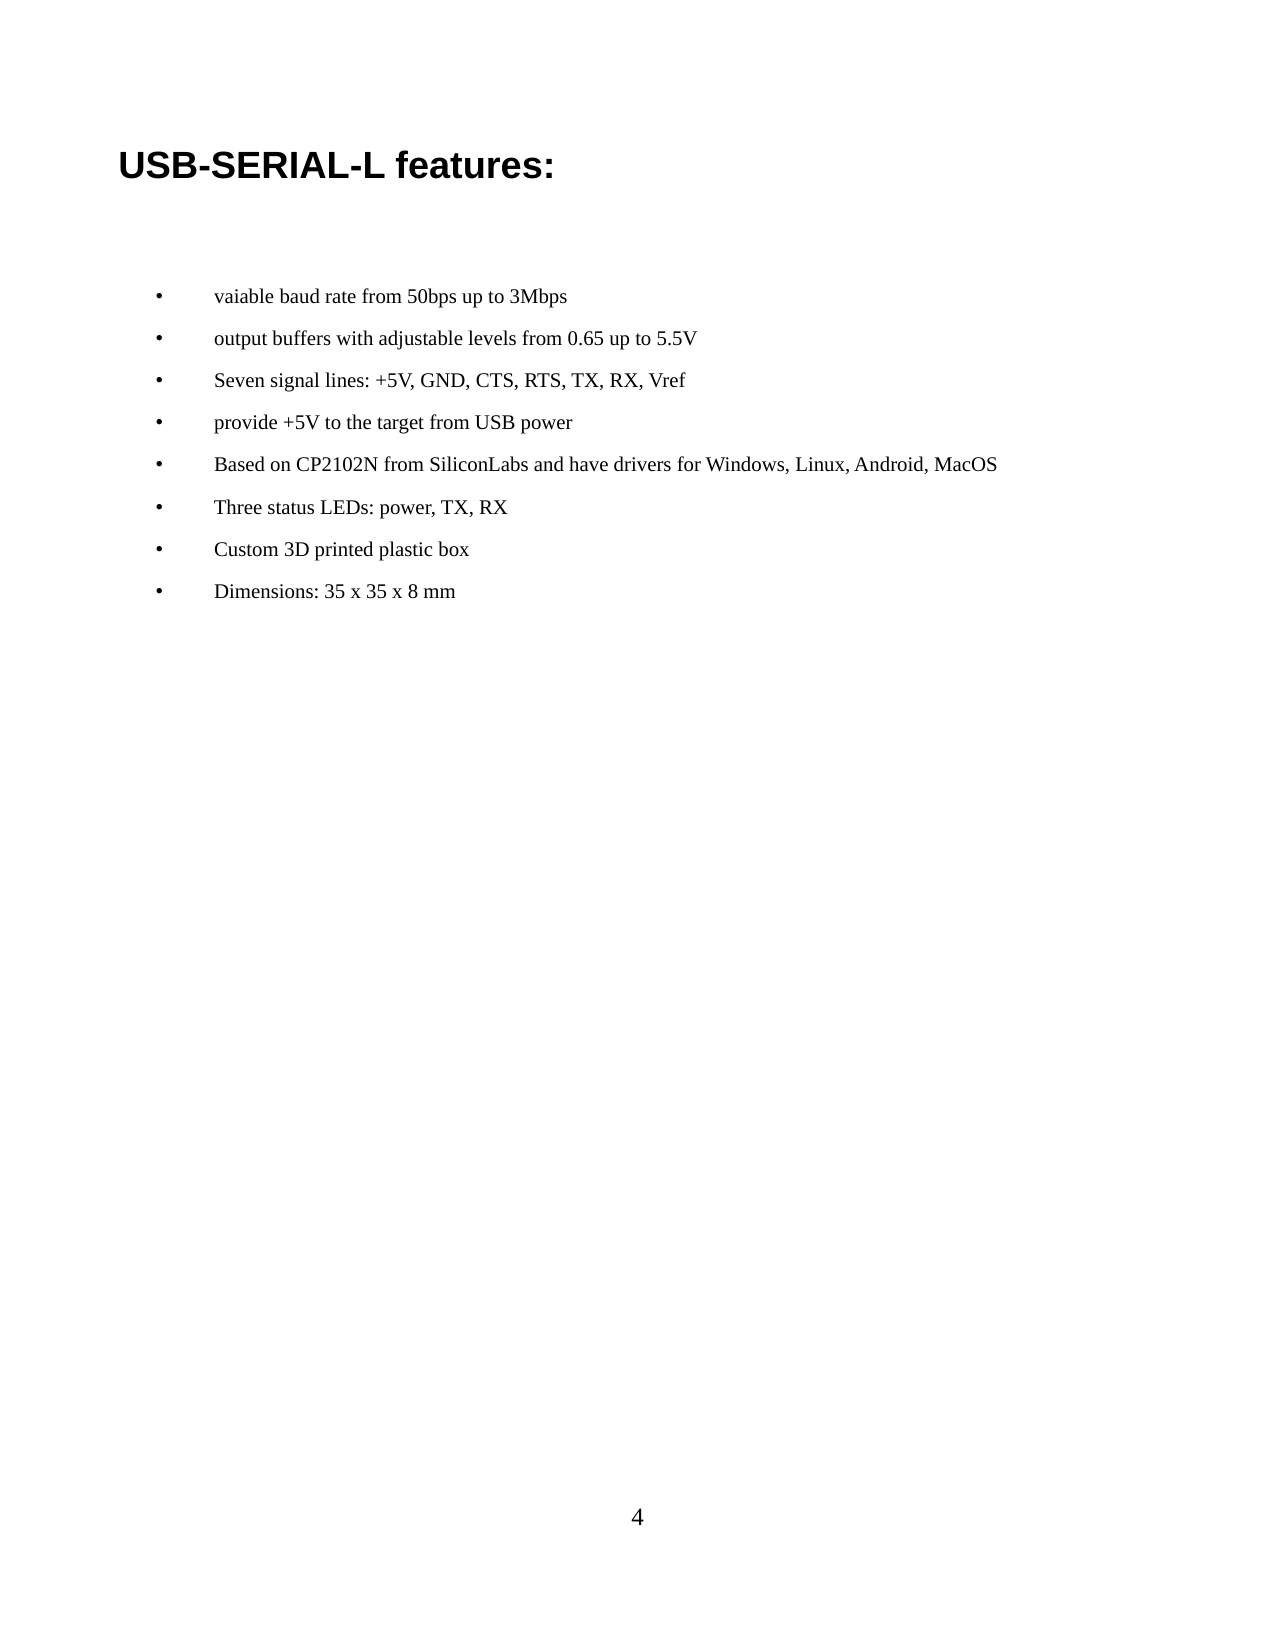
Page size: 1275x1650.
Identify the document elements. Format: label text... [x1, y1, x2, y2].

list vaiable baud rate from 50bps up to 3Mbps [156, 284, 1157, 308]
list Custom 3D printed plastic box [156, 537, 1157, 561]
list output buffers with adjustable levels from 0.65 up to 5.5V [156, 326, 1157, 350]
list Based on CP2102N from SiliconLabs and have drivers for Windows, Linux, Android, MacOS [156, 452, 1157, 476]
list provide +5V to the target from USB power [156, 410, 1157, 434]
list Dimensions: 35 x 35 x 8 mm [156, 579, 1157, 603]
subtitle USB-SERIAL-L features: [118, 143, 1157, 187]
list Three status LEDs: power, TX, RX [156, 494, 1157, 519]
list Seven signal lines: +5V, GND, CTS, RTS, TX, RX, Vref [156, 368, 1157, 392]
